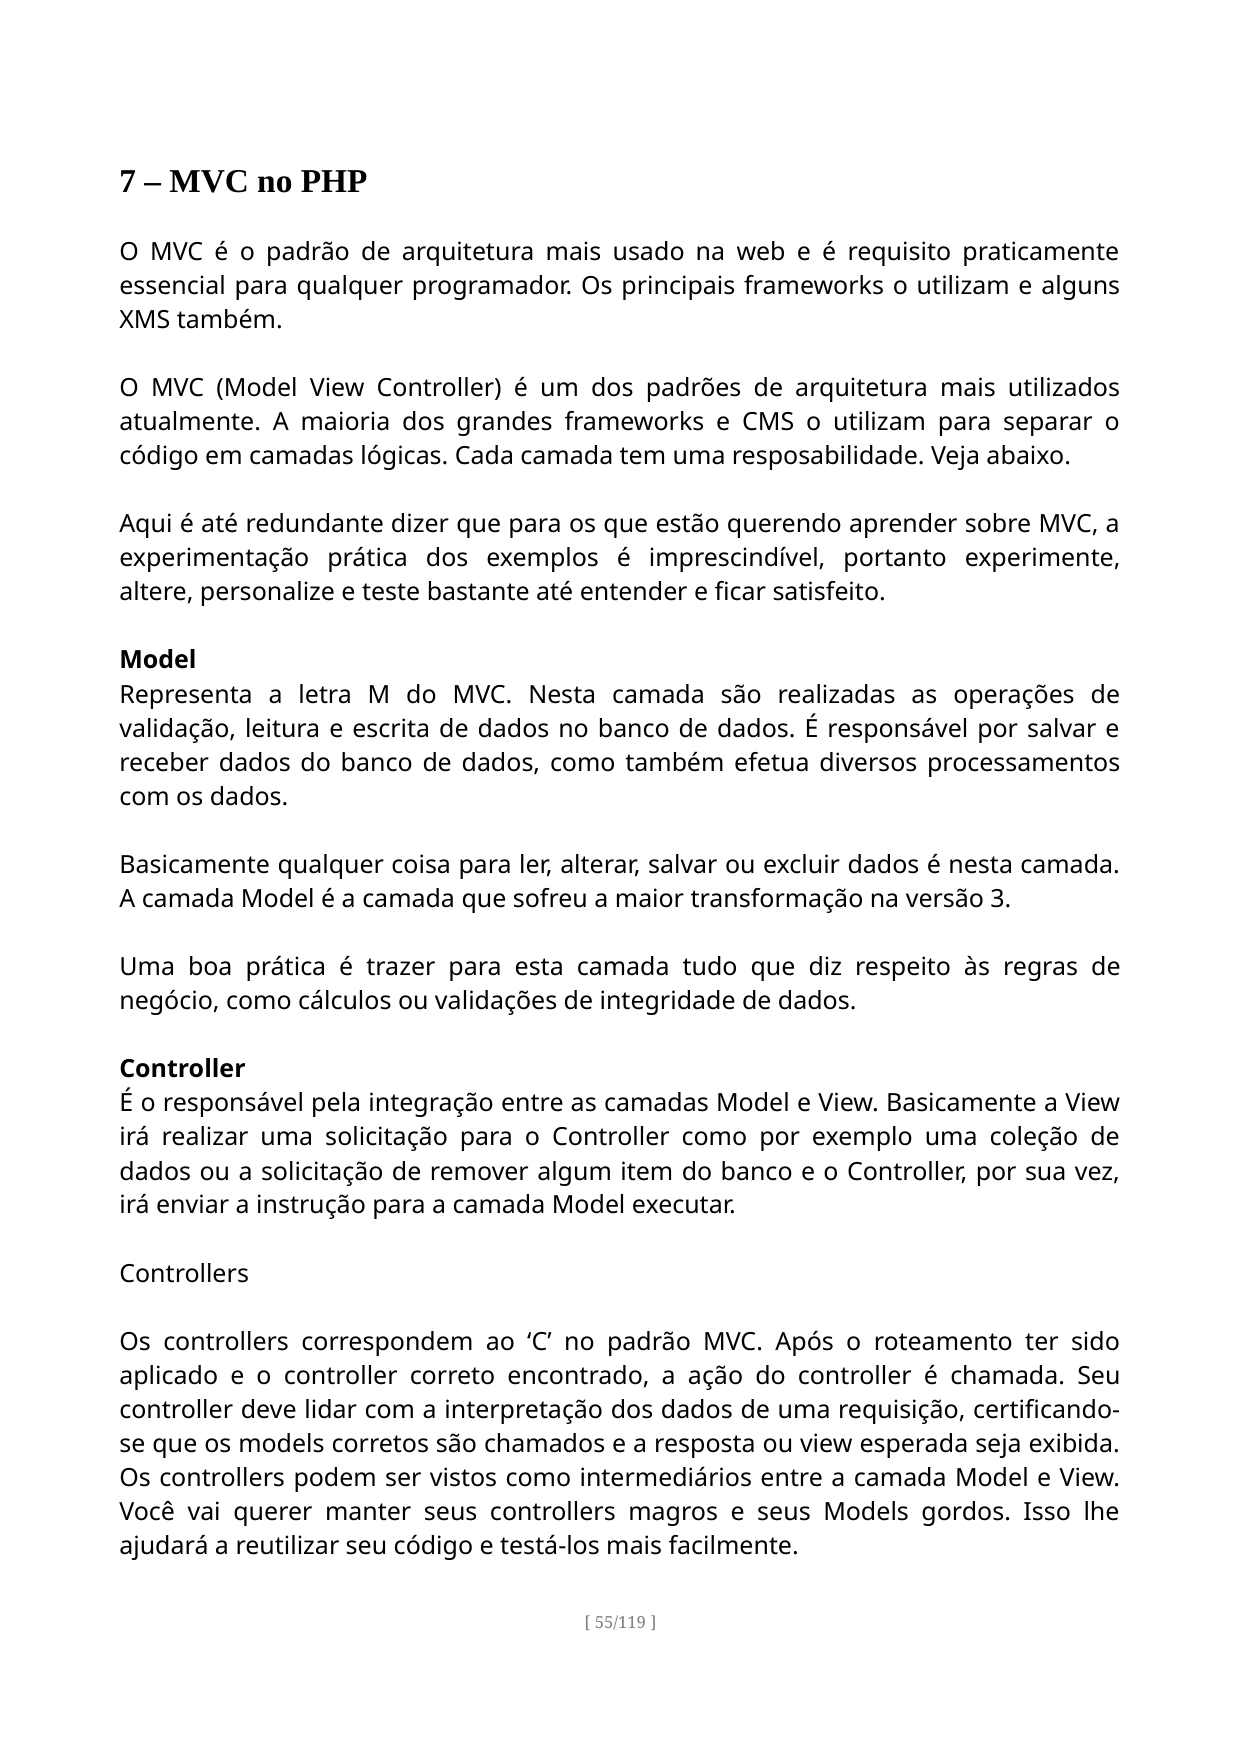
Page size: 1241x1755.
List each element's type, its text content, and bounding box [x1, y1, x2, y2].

text É o responsável pela integração entre as camadas Model e View. Basicamente a View irá realizar uma solicitação para o Controller como por exemplo uma coleção de dados ou a solicitação de remover algum item do banco e o Controller, por sua vez, irá enviar a instrução para a camada Model executar. [113, 1085, 1128, 1221]
text Controller [113, 1051, 1128, 1085]
text Basicamente qualquer coisa para ler, alterar, salvar ou excluir dados é nesta camada. A camada Model é a camada que sofreu a maior transformação na versão 3. [113, 847, 1128, 915]
text Uma boa prática é trazer para esta camada tudo que diz respeito às regras de negócio, como cálculos ou validações de integridade de dados. [113, 949, 1128, 1017]
text O MVC (Model View Controller) é um dos padrões de arquitetura mais utilizados atualmente. A maioria dos grandes frameworks e CMS o utilizam para separar o código em camadas lógicas. Cada camada tem uma resposabilidade. Veja abaixo. [113, 370, 1128, 472]
text Model [113, 642, 1128, 676]
text Os controllers correspondem ao ‘C’ no padrão MVC. Após o roteamento ter sido aplicado e o controller correto encontrado, a ação do controller é chamada. Seu controller deve lidar com a interpretação dos dados de uma requisição, certificando-se que os models corretos são chamados e a resposta ou view esperada seja exibida. Os controllers podem ser vistos como intermediários entre a camada Model e View. Você vai querer manter seus controllers magros e seus Models gordos. Isso lhe ajudará a reutilizar seu código e testá-los mais facilmente. [113, 1323, 1128, 1568]
text O MVC é o padrão de arquitetura mais usado na web e é requisito praticamente essencial para qualquer programador. Os principais frameworks o utilizam e alguns XMS também. [113, 233, 1128, 336]
text Representa a letra M do MVC. Nesta camada são realizadas as operações de validação, leitura e escrita de dados no banco de dados. É responsável por salvar e receber dados do banco de dados, como também efetua diversos processamentos com os dados. [113, 676, 1128, 812]
text Controllers [113, 1255, 1128, 1289]
text Aqui é até redundante dizer que para os que estão querendo aprender sobre MVC, a experimentação prática dos exemplos é imprescindível, portanto experimente, altere, personalize e teste bastante até entender e ficar satisfeito. [113, 506, 1128, 608]
subtitle 7 – MVC no PHP [113, 156, 1128, 199]
